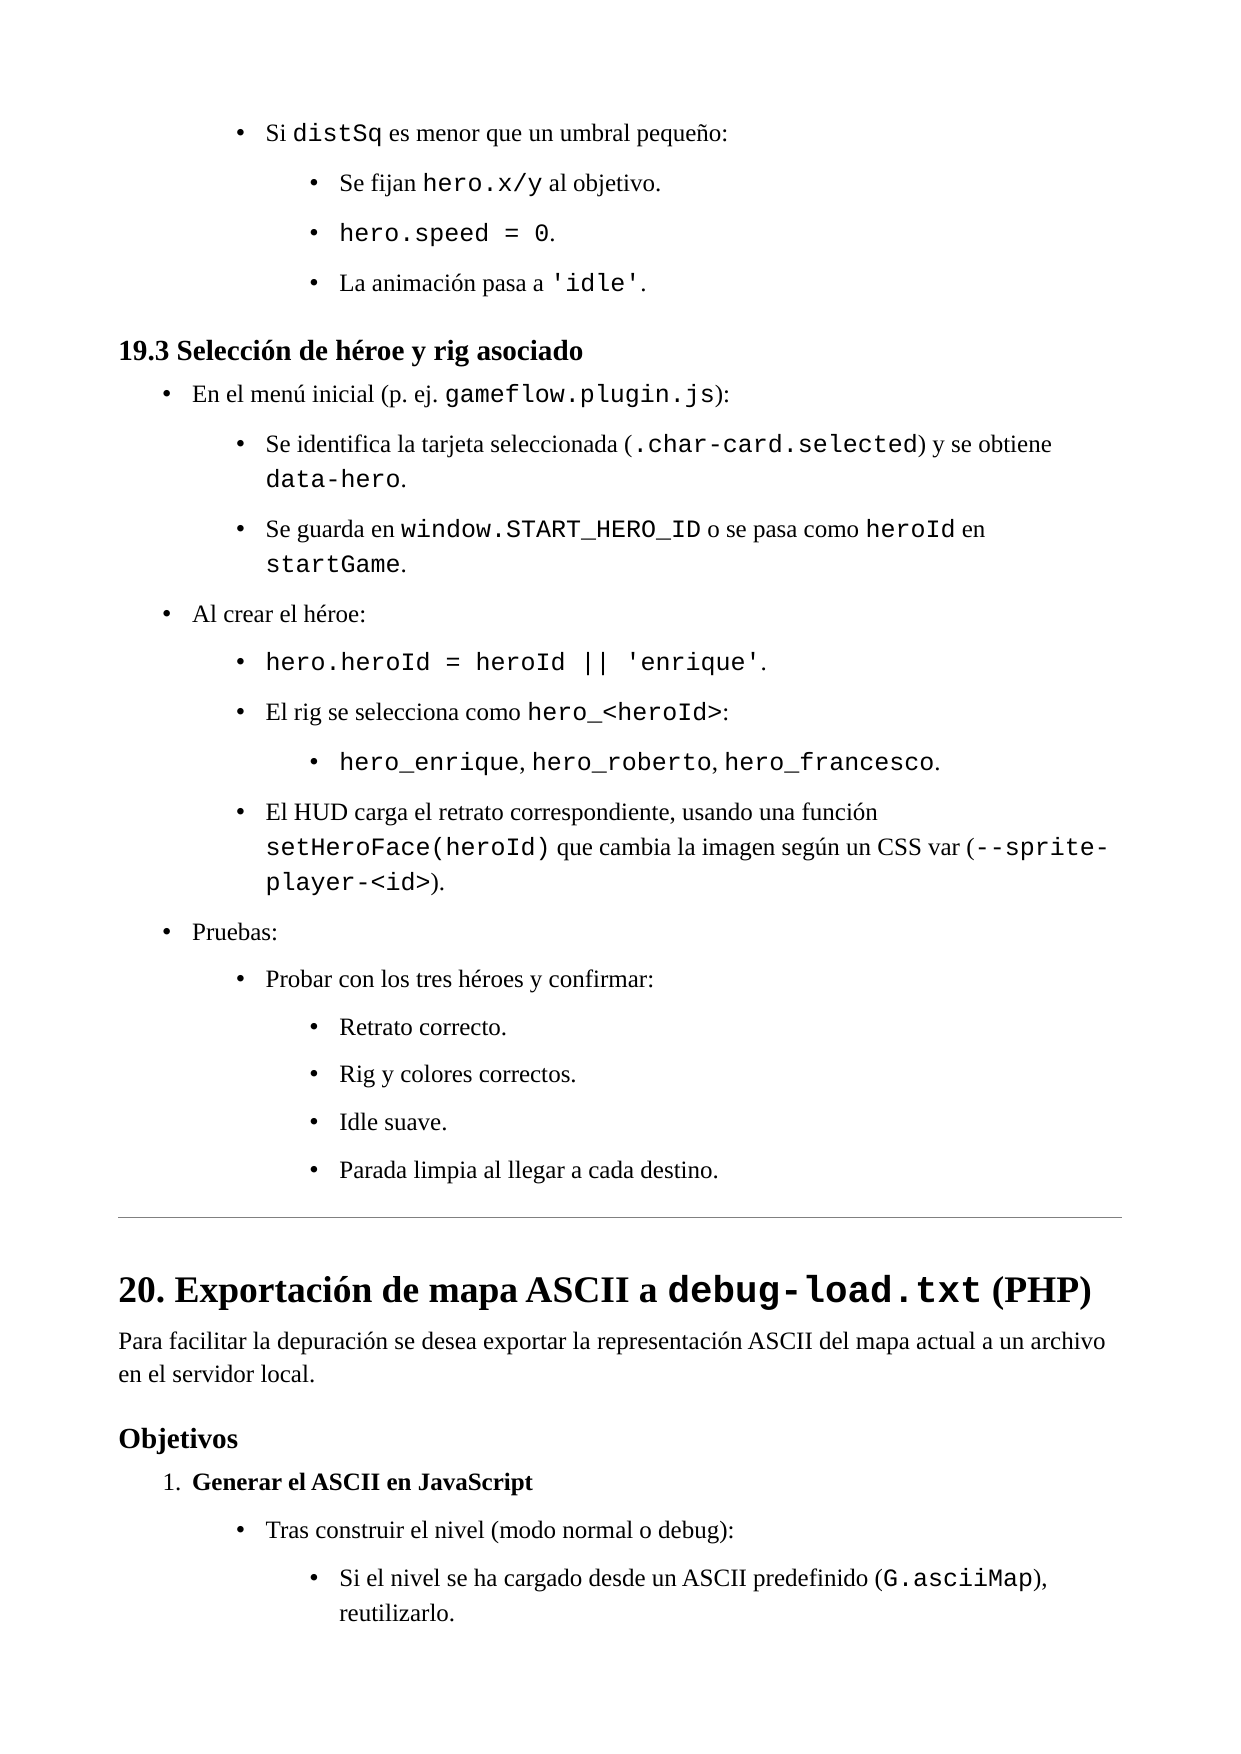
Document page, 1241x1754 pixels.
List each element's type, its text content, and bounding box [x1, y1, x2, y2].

list Se guarda en window.START_HERO_ID o se pasa como heroId en startGame. [236, 514, 1122, 580]
list Al crear el héroe: [162, 599, 1122, 628]
list Idle suave. [309, 1107, 1122, 1136]
subtitle 20. Exportación de mapa ASCII a debug-load.txt (PHP) [118, 1267, 1122, 1314]
list En el menú inicial (p. ej. gameflow.plugin.js): [162, 379, 1122, 409]
list Generar el ASCII en JavaScript [162, 1467, 1122, 1496]
list Se identifica la tarjeta seleccionada (.char-card.selected) y se obtiene data-hero. [236, 429, 1122, 495]
list hero.speed = 0. [309, 218, 1122, 249]
list hero.heroId = heroId || 'enrique'. [236, 647, 1122, 677]
list Probar con los tres héroes y confirmar: [236, 964, 1122, 993]
list El HUD carga el retrato correspondiente, usando una función setHeroFace(heroId) que cambia la imagen según un CSS var (--sprite-player-<id>). [236, 797, 1122, 898]
list Parada limpia al llegar a cada destino. [309, 1155, 1122, 1183]
list Se fijan hero.x/y al objetivo. [309, 168, 1122, 199]
list hero_enrique, hero_roberto, hero_francesco. [309, 747, 1122, 777]
text Para facilitar la depuración se desea exportar la representación ASCII del mapa actual a un archivo en el servidor local. [118, 1326, 1122, 1388]
list El rig se selecciona como hero_<heroId>: [236, 697, 1122, 727]
list Pruebas: [162, 917, 1122, 946]
subtitle Objetivos [118, 1421, 1122, 1455]
list Rig y colores correctos. [309, 1059, 1122, 1088]
list Retrato correcto. [309, 1012, 1122, 1041]
list Si el nivel se ha cargado desde un ASCII predefinido (G.asciiMap), reutilizarlo. [309, 1563, 1122, 1627]
list Si distSq es menor que un umbral pequeño: [236, 118, 1122, 149]
list La animación pasa a 'idle'. [309, 268, 1122, 299]
list Tras construir el nivel (modo normal o debug): [236, 1515, 1122, 1544]
subtitle 19.3 Selección de héroe y rig asociado [118, 333, 1122, 366]
